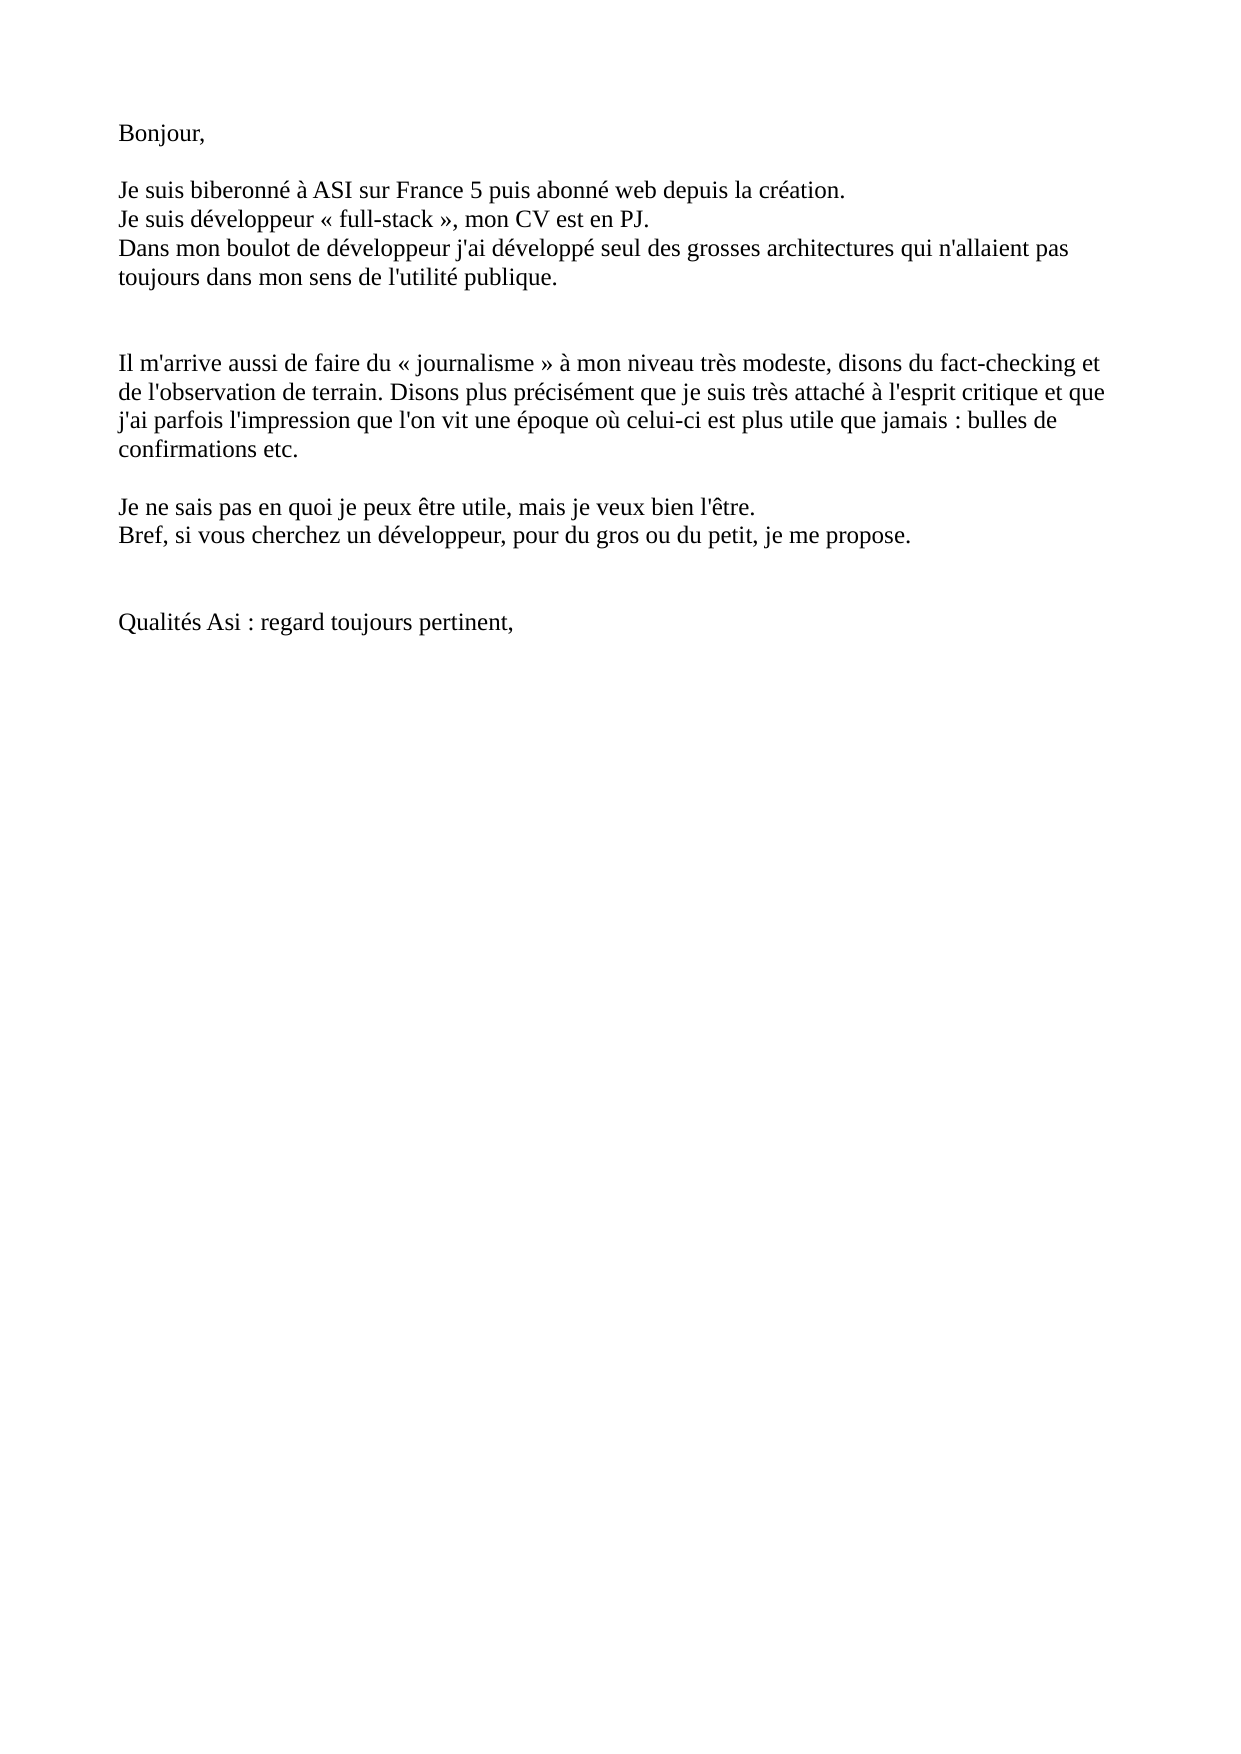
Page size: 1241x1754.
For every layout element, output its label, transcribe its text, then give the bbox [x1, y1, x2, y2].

text Je suis développeur « full-stack », mon CV est en PJ. [118, 204, 1122, 233]
text Bonjour, [118, 118, 1122, 147]
text Dans mon boulot de développeur j'ai développé seul des grosses architectures qui n'allaient pas toujours dans mon sens de l'utilité publique. [118, 233, 1122, 291]
text Je suis biberonné à ASI sur France 5 puis abonné web depuis la création. [118, 176, 1122, 204]
text Bref, si vous cherchez un développeur, pour du gros ou du petit, je me propose. [118, 521, 1122, 549]
text Il m'arrive aussi de faire du « journalisme » à mon niveau très modeste, disons du fact-checking et de l'observation de terrain. Disons plus précisément que je suis très attaché à l'esprit critique et que j'ai parfois l'impression que l'on vit une époque où celui-ci est plus utile que jamais : bulles de confirmations etc. [118, 348, 1122, 463]
text Je ne sais pas en quoi je peux être utile, mais je veux bien l'être. [118, 492, 1122, 521]
text Qualités Asi : regard toujours pertinent, [118, 607, 1122, 636]
